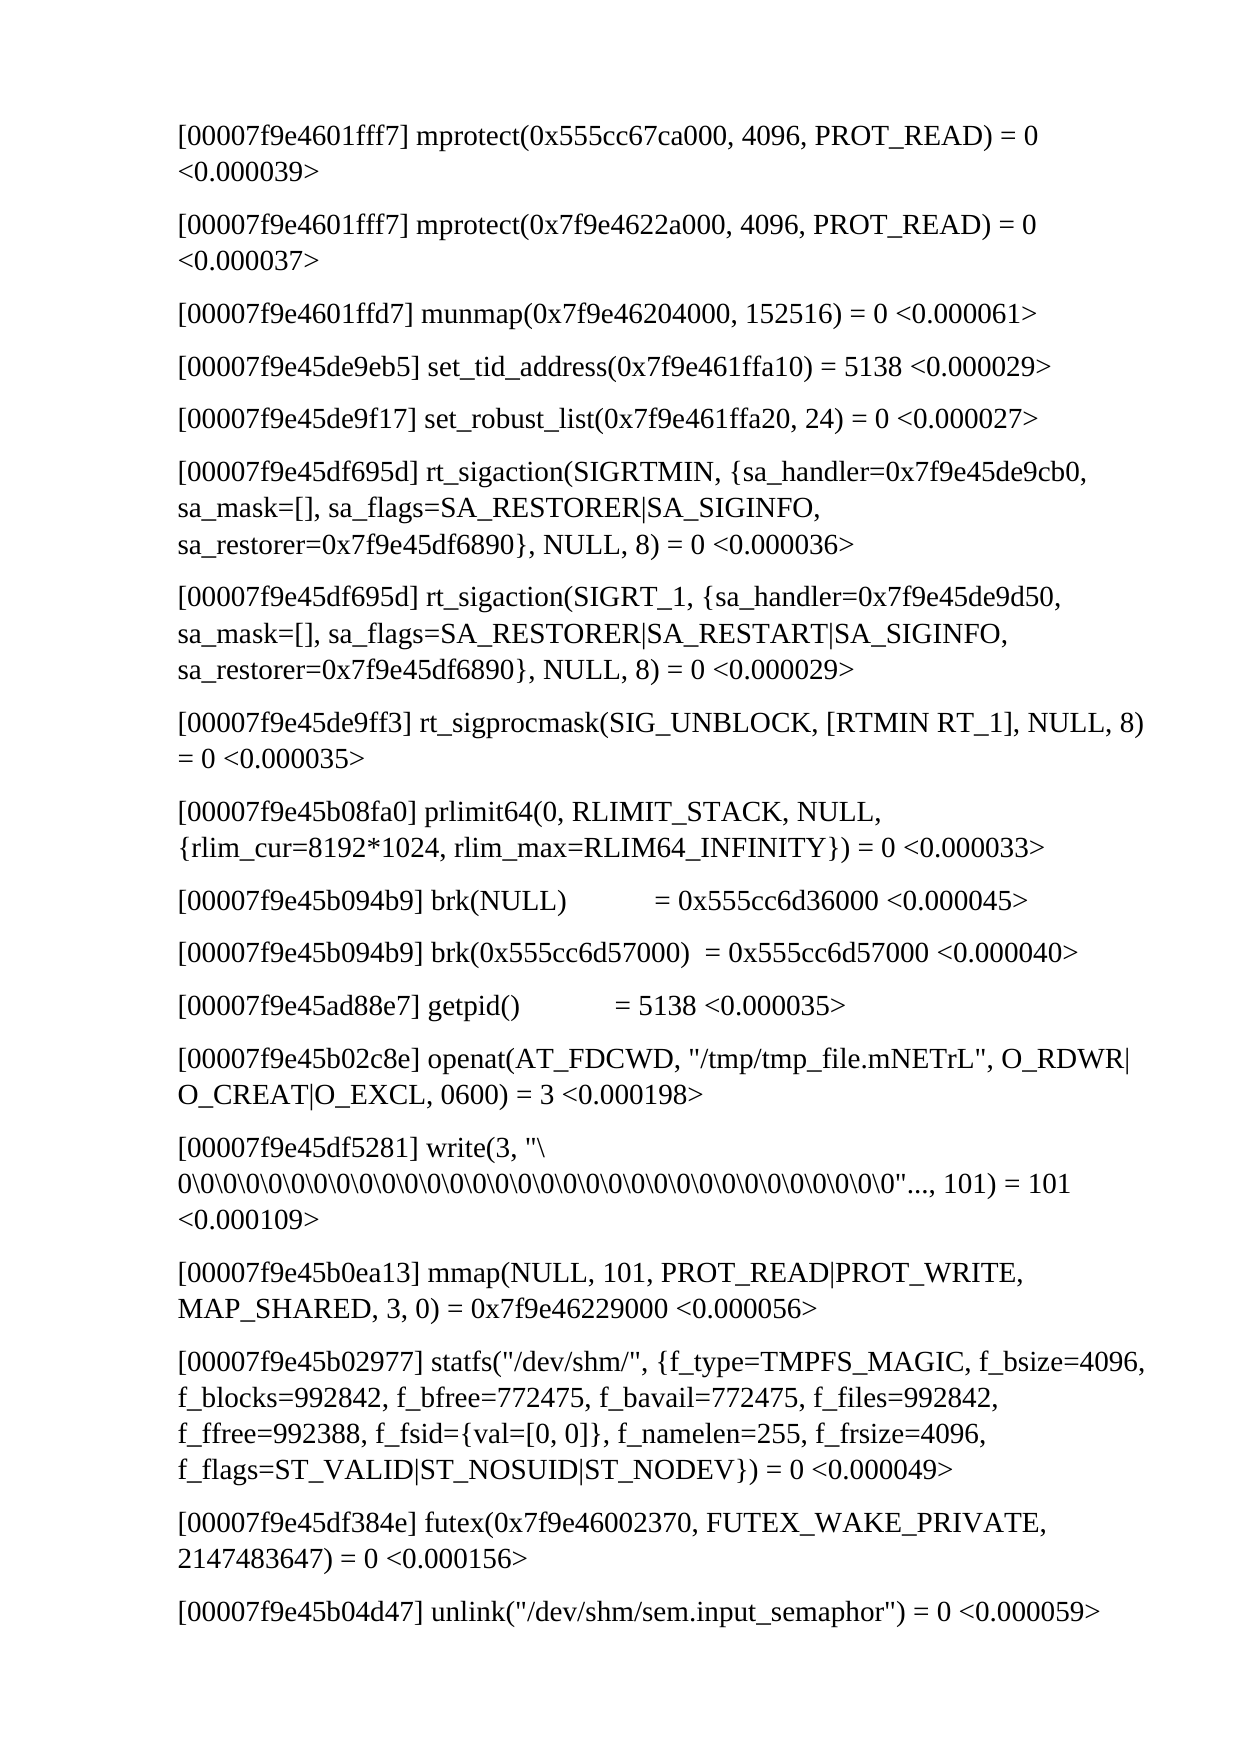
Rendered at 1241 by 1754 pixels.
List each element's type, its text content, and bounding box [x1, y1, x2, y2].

text [00007f9e45df695d] rt_sigaction(SIGRTMIN, {sa_handler=0x7f9e45de9cb0, sa_mask=[], sa_flags=SA_RESTORER|SA_SIGINFO, sa_restorer=0x7f9e45df6890}, NULL, 8) = 0 <0.000036> [177, 454, 1152, 560]
text [00007f9e45de9f17] set_robust_list(0x7f9e461ffa20, 24) = 0 <0.000027> [177, 402, 1152, 435]
text [00007f9e45b094b9] brk(NULL) = 0x555cc6d36000 <0.000045> [177, 883, 1152, 916]
text [00007f9e45de9eb5] set_tid_address(0x7f9e461ffa10) = 5138 <0.000029> [177, 349, 1152, 382]
text [00007f9e45df384e] futex(0x7f9e46002370, FUTEX_WAKE_PRIVATE, 2147483647) = 0 <0.000156> [177, 1505, 1152, 1575]
text [00007f9e45df695d] rt_sigaction(SIGRT_1, {sa_handler=0x7f9e45de9d50, sa_mask=[], sa_flags=SA_RESTORER|SA_RESTART|SA_SIGINFO, sa_restorer=0x7f9e45df6890}, NULL, 8) = 0 <0.000029> [177, 579, 1152, 685]
text [00007f9e4601fff7] mprotect(0x7f9e4622a000, 4096, PROT_READ) = 0 <0.000037> [177, 207, 1152, 277]
text [00007f9e45de9ff3] rt_sigprocmask(SIG_UNBLOCK, [RTMIN RT_1], NULL, 8) = 0 <0.000035> [177, 705, 1152, 774]
text [00007f9e45b094b9] brk(0x555cc6d57000) = 0x555cc6d57000 <0.000040> [177, 935, 1152, 969]
text [00007f9e45b02977] statfs("/dev/shm/", {f_type=TMPFS_MAGIC, f_bsize=4096, f_blocks=992842, f_bfree=772475, f_bavail=772475, f_files=992842, f_ffree=992388, f_fsid={val=[0, 0]}, f_namelen=255, f_frsize=4096, f_flags=ST_VALID|ST_NOSUID|ST_NODEV}) = 0 <0.000049> [177, 1344, 1152, 1486]
text [00007f9e4601fff7] mprotect(0x555cc67ca000, 4096, PROT_READ) = 0 <0.000039> [177, 118, 1152, 188]
text [00007f9e45b08fa0] prlimit64(0, RLIMIT_STACK, NULL, {rlim_cur=8192*1024, rlim_max=RLIM64_INFINITY}) = 0 <0.000033> [177, 794, 1152, 863]
text [00007f9e45b04d47] unlink("/dev/shm/sem.input_semaphor") = 0 <0.000059> [177, 1594, 1152, 1628]
text [00007f9e45ad88e7] getpid() = 5138 <0.000035> [177, 988, 1152, 1022]
text [00007f9e45b0ea13] mmap(NULL, 101, PROT_READ|PROT_WRITE, MAP_SHARED, 3, 0) = 0x7f9e46229000 <0.000056> [177, 1255, 1152, 1325]
text [00007f9e4601ffd7] munmap(0x7f9e46204000, 152516) = 0 <0.000061> [177, 296, 1152, 329]
text [00007f9e45b02c8e] openat(AT_FDCWD, "/tmp/tmp_file.mNETrL", O_RDWR|O_CREAT|O_EXCL, 0600) = 3 <0.000198> [177, 1041, 1152, 1111]
text [00007f9e45df5281] write(3, "\0\0\0\0\0\0\0\0\0\0\0\0\0\0\0\0\0\0\0\0\0\0\0\0\0\0\0\0\0\0\0\0"..., 101) = 101 <0.000109> [177, 1130, 1152, 1236]
